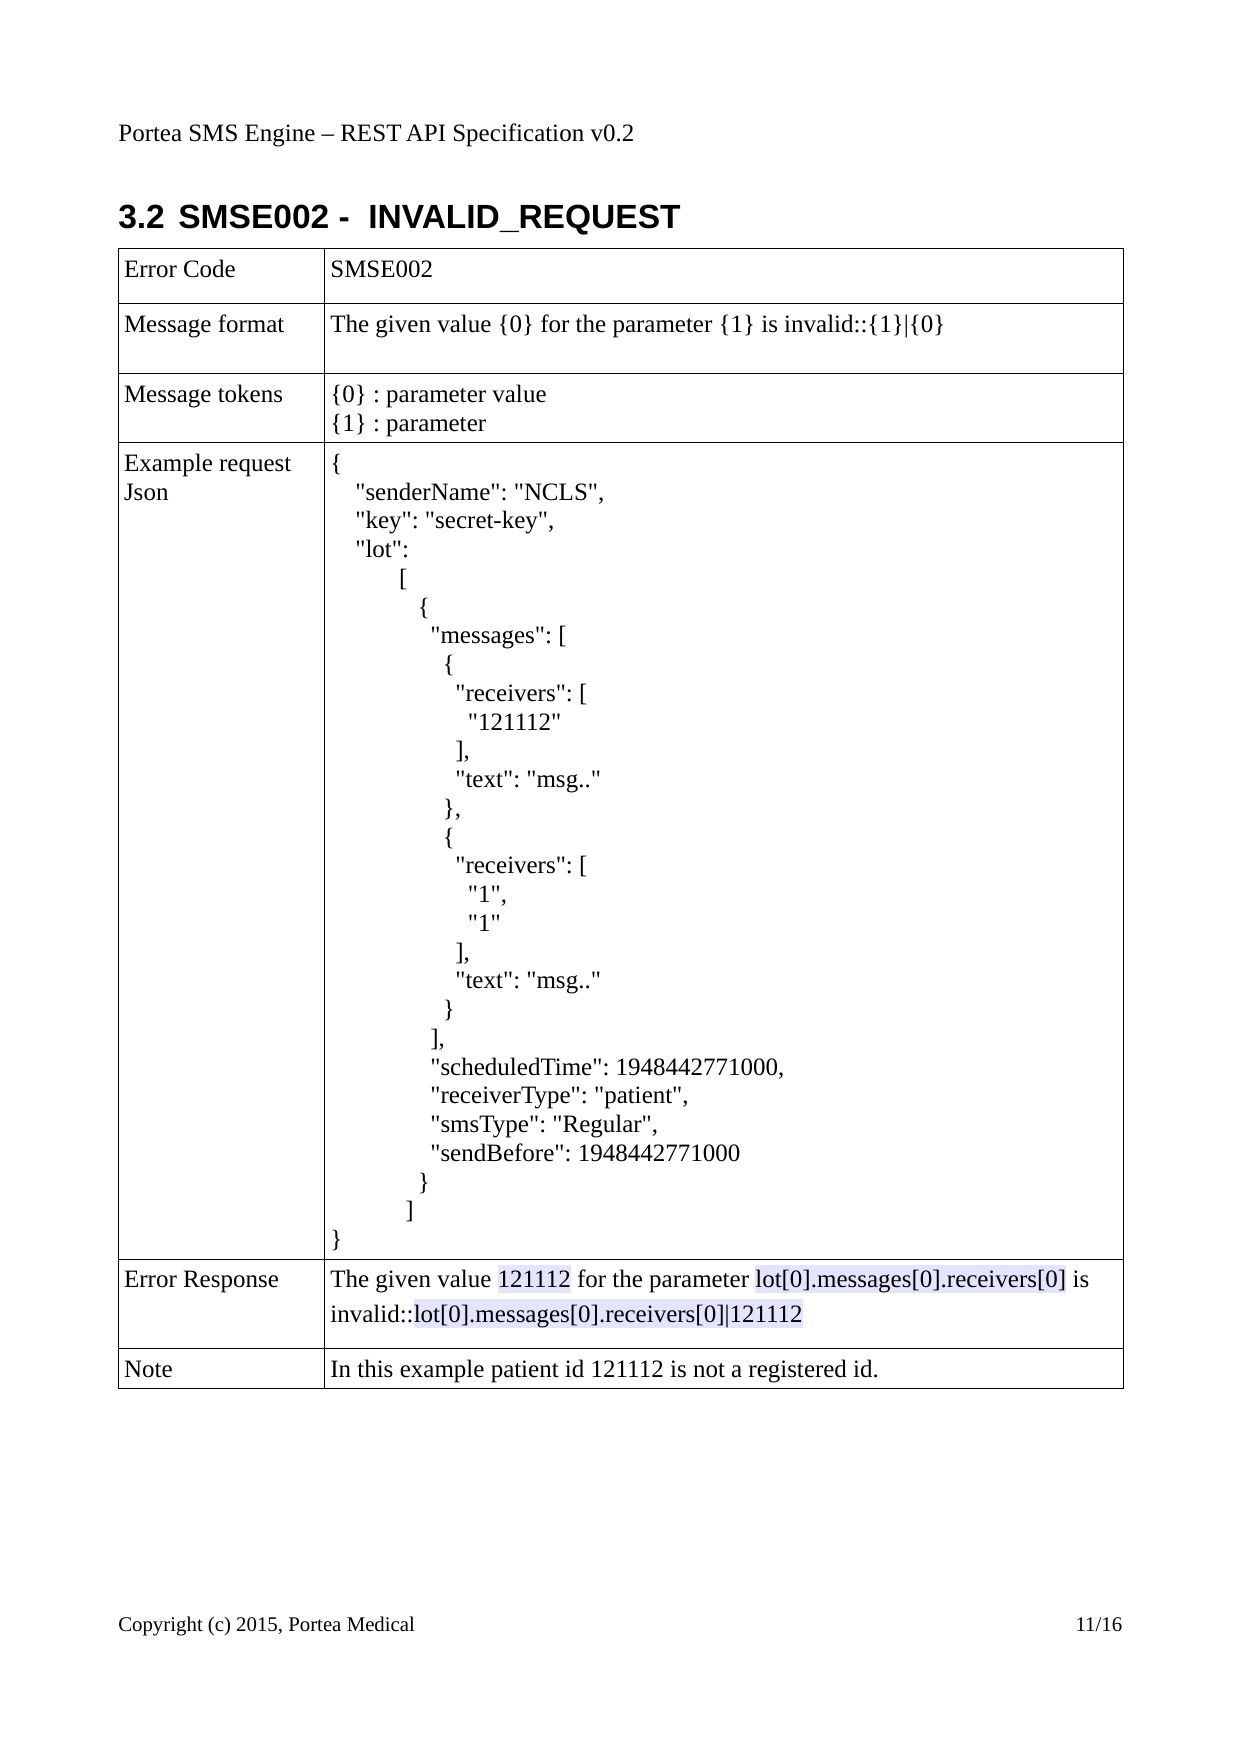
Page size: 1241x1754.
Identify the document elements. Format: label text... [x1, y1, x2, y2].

table_cell {0} : parameter value {1} : parameter [325, 374, 1123, 442]
table_cell Message tokens [119, 374, 324, 442]
table_cell { "senderName": "NCLS", "key": "secret-key", "lot": [ { "messages": [ { "receivers": [ "121112" ], "text": "msg.." }, { "receivers": [ "1", "1" ], "text": "msg.." } ], "scheduledTime": 1948442771000, "receiverType": "patient", "smsType": "Regular", "sendBefore": 1948442771000 } ] } [325, 443, 1123, 1259]
subtitle SMSE002 - INVALID_REQUEST [118, 197, 1122, 236]
table_header Error Code [119, 249, 324, 303]
table_cell In this example patient id 121112 is not a registered id. [325, 1349, 1123, 1388]
table_cell Error Response [119, 1260, 324, 1348]
table_header SMSE002 [325, 249, 1123, 303]
table_cell The given value 121112 for the parameter lot[0].messages[0].receivers[0] is invalid::lot[0].messages[0].receivers[0]|121112 [325, 1260, 1123, 1348]
table_cell Message format [119, 304, 324, 373]
table_cell The given value {0} for the parameter {1} is invalid::{1}|{0} [325, 304, 1123, 373]
table_cell Example request Json [119, 443, 324, 1259]
table_cell Note [119, 1349, 324, 1388]
